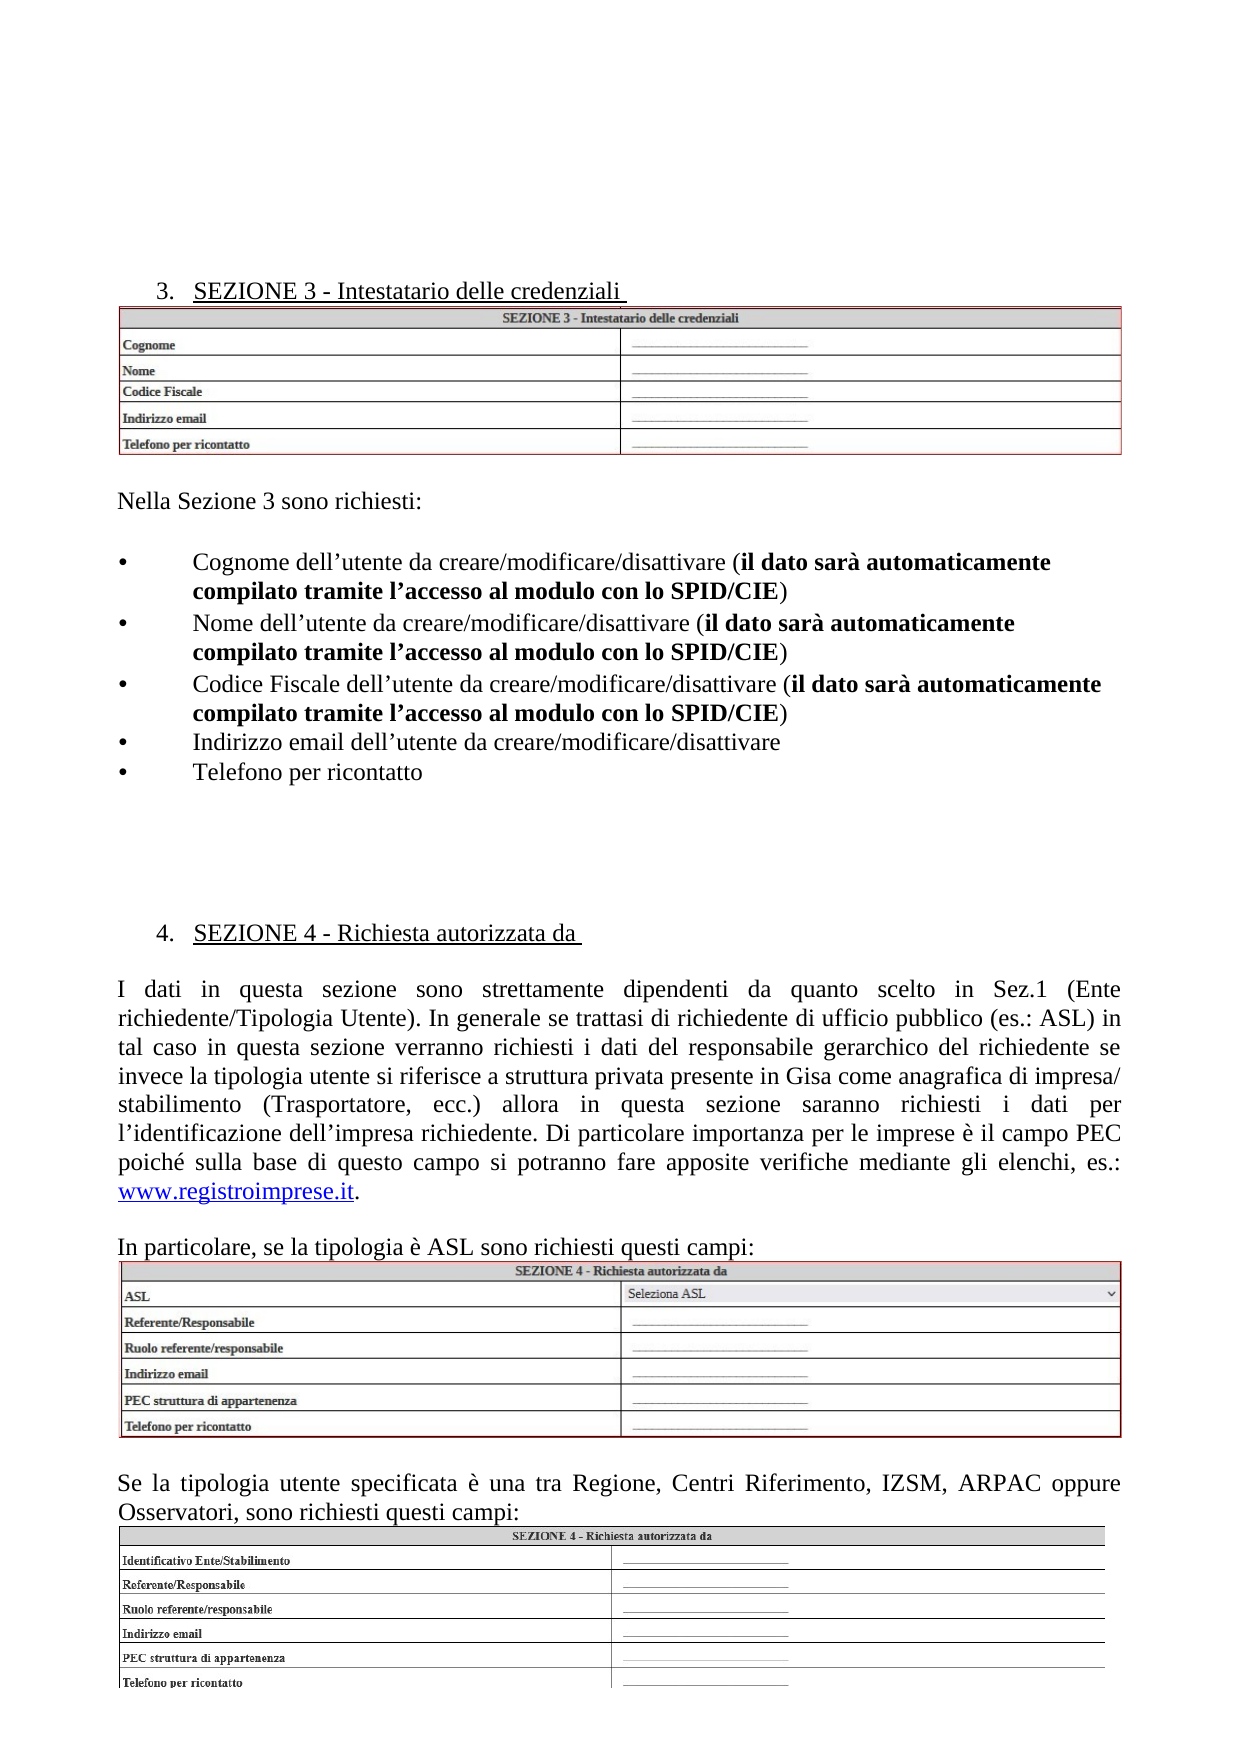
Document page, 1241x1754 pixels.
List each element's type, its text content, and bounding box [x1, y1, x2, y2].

picture [118, 1261, 1122, 1438]
text In particolare, se la tipologia è ASL sono richiesti questi campi: [117, 1232, 1122, 1261]
text Nella Sezione 3 sono richiesti: [117, 486, 1122, 515]
text Se la tipologia utente specificata è una tra Regione, Centri Riferimento, IZSM, ARPAC oppure Osservatori, sono richiesti questi campi: [117, 1468, 1122, 1526]
picture [118, 1526, 1105, 1688]
list Cognome dell’utente da creare/modificare/disattivare (il dato sarà automaticamente compilato tramite l’accesso al modulo con lo SPID/CIE) [118, 547, 1122, 604]
list Indirizzo email dell’utente da creare/modificare/disattivare [118, 727, 1122, 756]
list Nome dell’utente da creare/modificare/disattivare (il dato sarà automaticamente compilato tramite l’accesso al modulo con lo SPID/CIE) [118, 608, 1122, 665]
text I dati in questa sezione sono strettamente dipendenti da quanto scelto in Sez.1 (Ente richiedente/Tipologia Utente). In generale se trattasi di richiedente di ufficio pubblico (es.: ASL) in tal caso in questa sezione verranno richiesti i dati del responsabile gerarchico del richiedente se invece la tipologia utente si riferisce a struttura privata presente in Gisa come anagrafica di impresa/ stabilimento (Trasportatore, ecc.) allora in questa sezione saranno richiesti i dati per l’identificazione dell’impresa richiedente. Di particolare importanza per le imprese è il campo PEC poiché sulla base di questo campo si potranno fare apposite verifiche mediante gli elenchi, es.: www.registroimprese.it. [117, 974, 1122, 1204]
subtitle SEZIONE 4 - Richiesta autorizzata da [156, 918, 1122, 947]
list Codice Fiscale dell’utente da creare/modificare/disattivare (il dato sarà automaticamente compilato tramite l’accesso al modulo con lo SPID/CIE) [118, 669, 1122, 726]
subtitle SEZIONE 3 - Intestatario delle credenziali [156, 276, 1122, 305]
list Telefono per ricontatto [118, 757, 1122, 786]
picture [118, 306, 1122, 455]
